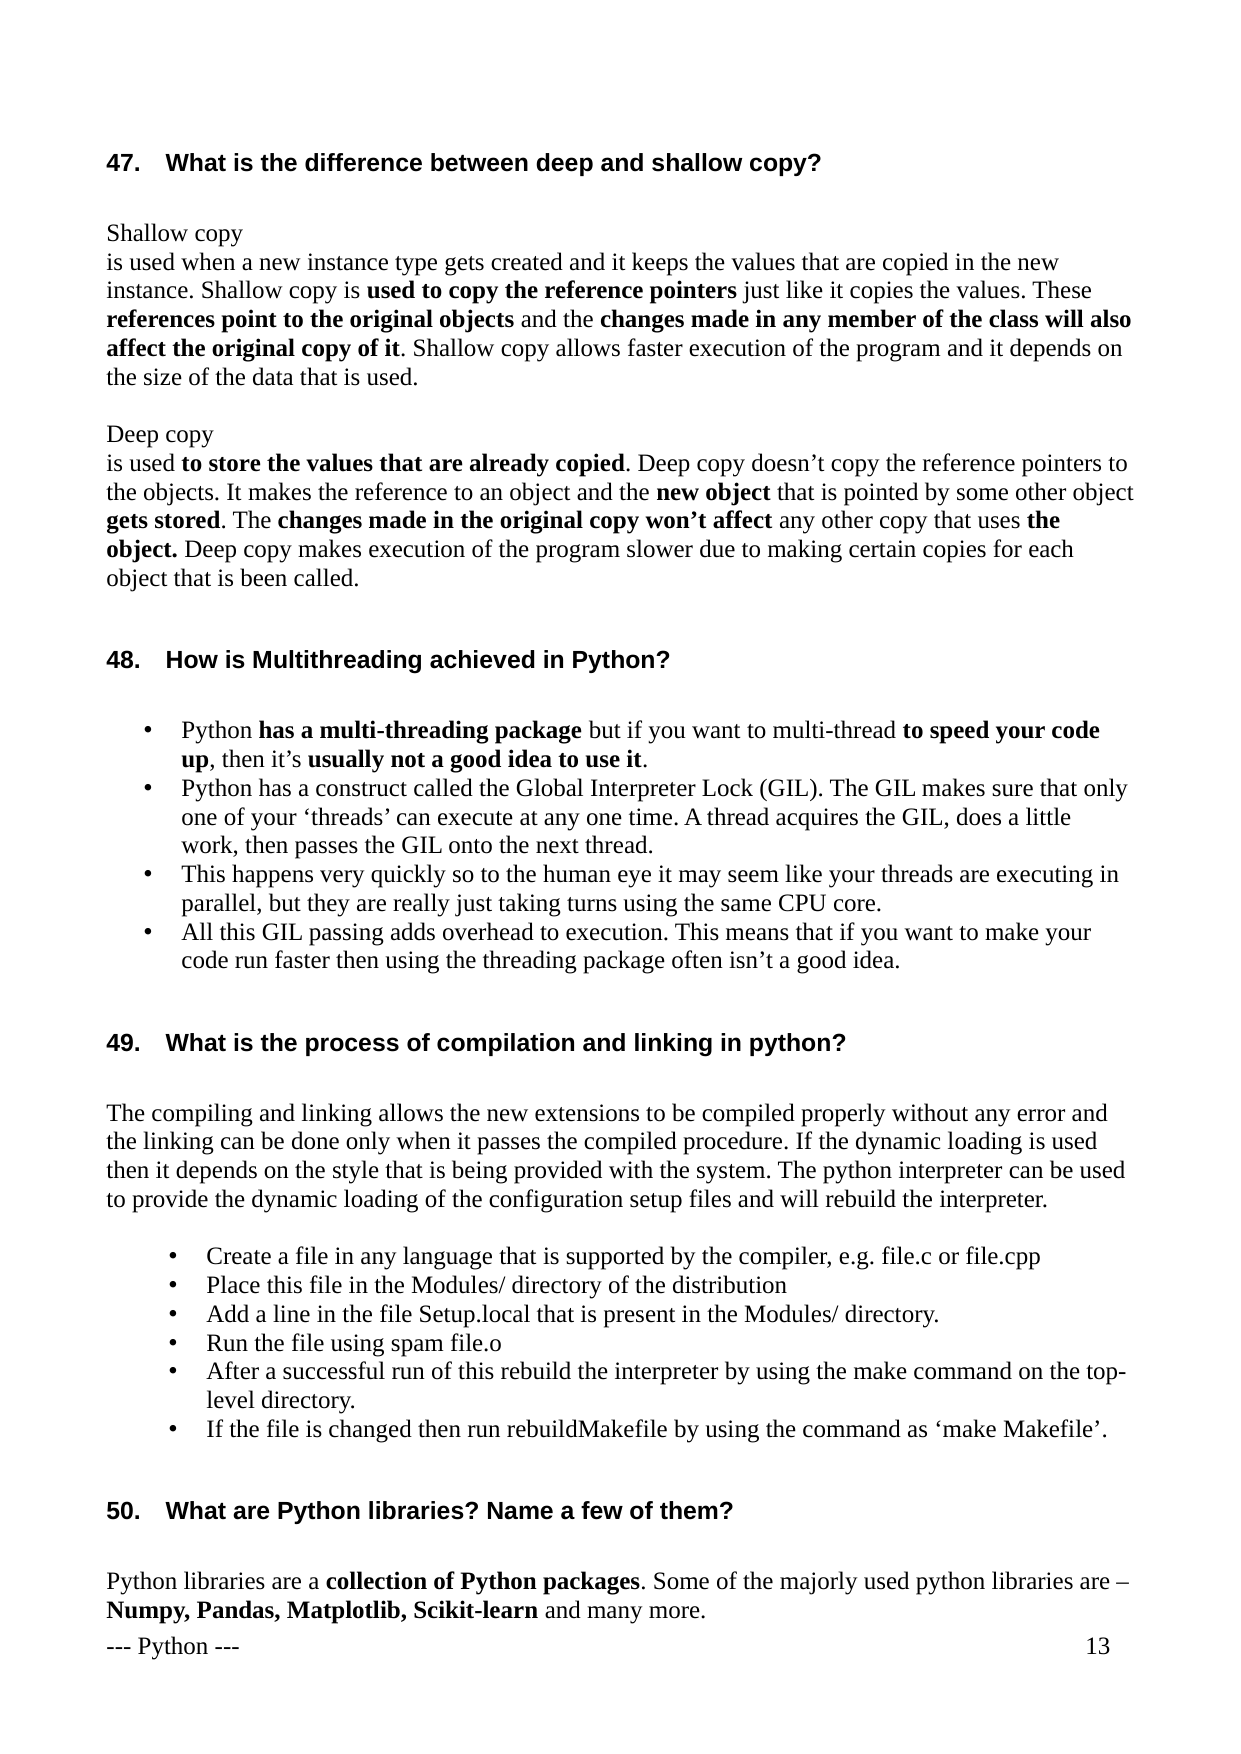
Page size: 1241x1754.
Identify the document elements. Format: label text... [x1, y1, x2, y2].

subtitle How is Multithreading achieved in Python? [106, 646, 1134, 674]
text is used to store the values that are already copied. Deep copy doesn’t copy the reference pointers to the objects. It makes the reference to an object and the new object that is pointed by some other object gets stored. The changes made in the original copy won’t affect any other copy that uses the object. Deep copy makes execution of the program slower due to making certain copies for each object that is been called. [106, 448, 1134, 592]
list Create a file in any language that is supported by the compiler, e.g. file.c or file.cpp [169, 1241, 1134, 1270]
list All this GIL passing adds overhead to execution. This means that if you want to make your code run faster then using the threading package often isn’t a good idea. [144, 917, 1134, 974]
text The compiling and linking allows the new extensions to be compiled properly without any error and the linking can be done only when it passes the compiled procedure. If the dynamic loading is used then it depends on the style that is being provided with the system. The python interpreter can be used to provide the dynamic loading of the configuration setup files and will rebuild the interpreter. [106, 1098, 1134, 1213]
list Add a line in the file Setup.local that is present in the Modules/ directory. [169, 1299, 1134, 1328]
list This happens very quickly so to the human eye it may seem like your threads are executing in parallel, but they are really just taking turns using the same CPU core. [144, 859, 1134, 917]
list Python has a construct called the Global Interpreter Lock (GIL). The GIL makes sure that only one of your ‘threads’ can execute at any one time. A thread acquires the GIL, does a little work, then passes the GIL onto the next thread. [144, 773, 1134, 859]
text Deep copy [106, 419, 1134, 448]
text Shallow copy [106, 218, 1134, 247]
list If the file is changed then run rebuildMakefile by using the command as ‘make Makefile’. [169, 1414, 1134, 1443]
text Python libraries are a collection of Python packages. Some of the majorly used python libraries are – Numpy, Pandas, Matplotlib, Scikit-learn and many more. [106, 1566, 1134, 1624]
list After a successful run of this rebuild the interpreter by using the make command on the top-level directory. [169, 1356, 1134, 1414]
list Place this file in the Modules/ directory of the distribution [169, 1270, 1134, 1299]
subtitle What is the difference between deep and shallow copy? [106, 148, 1134, 177]
subtitle What are Python libraries? Name a few of them? [106, 1496, 1134, 1525]
text is used when a new instance type gets created and it keeps the values that are copied in the new instance. Shallow copy is used to copy the reference pointers just like it copies the values. These references point to the original objects and the changes made in any member of the class will also affect the original copy of it. Shallow copy allows faster execution of the program and it depends on the size of the data that is used. [106, 247, 1134, 391]
subtitle What is the process of compilation and linking in python? [106, 1028, 1134, 1056]
list Run the file using spam file.o [169, 1328, 1134, 1356]
list Python has a multi-threading package but if you want to multi-thread to speed your code up, then it’s usually not a good idea to use it. [144, 715, 1134, 773]
